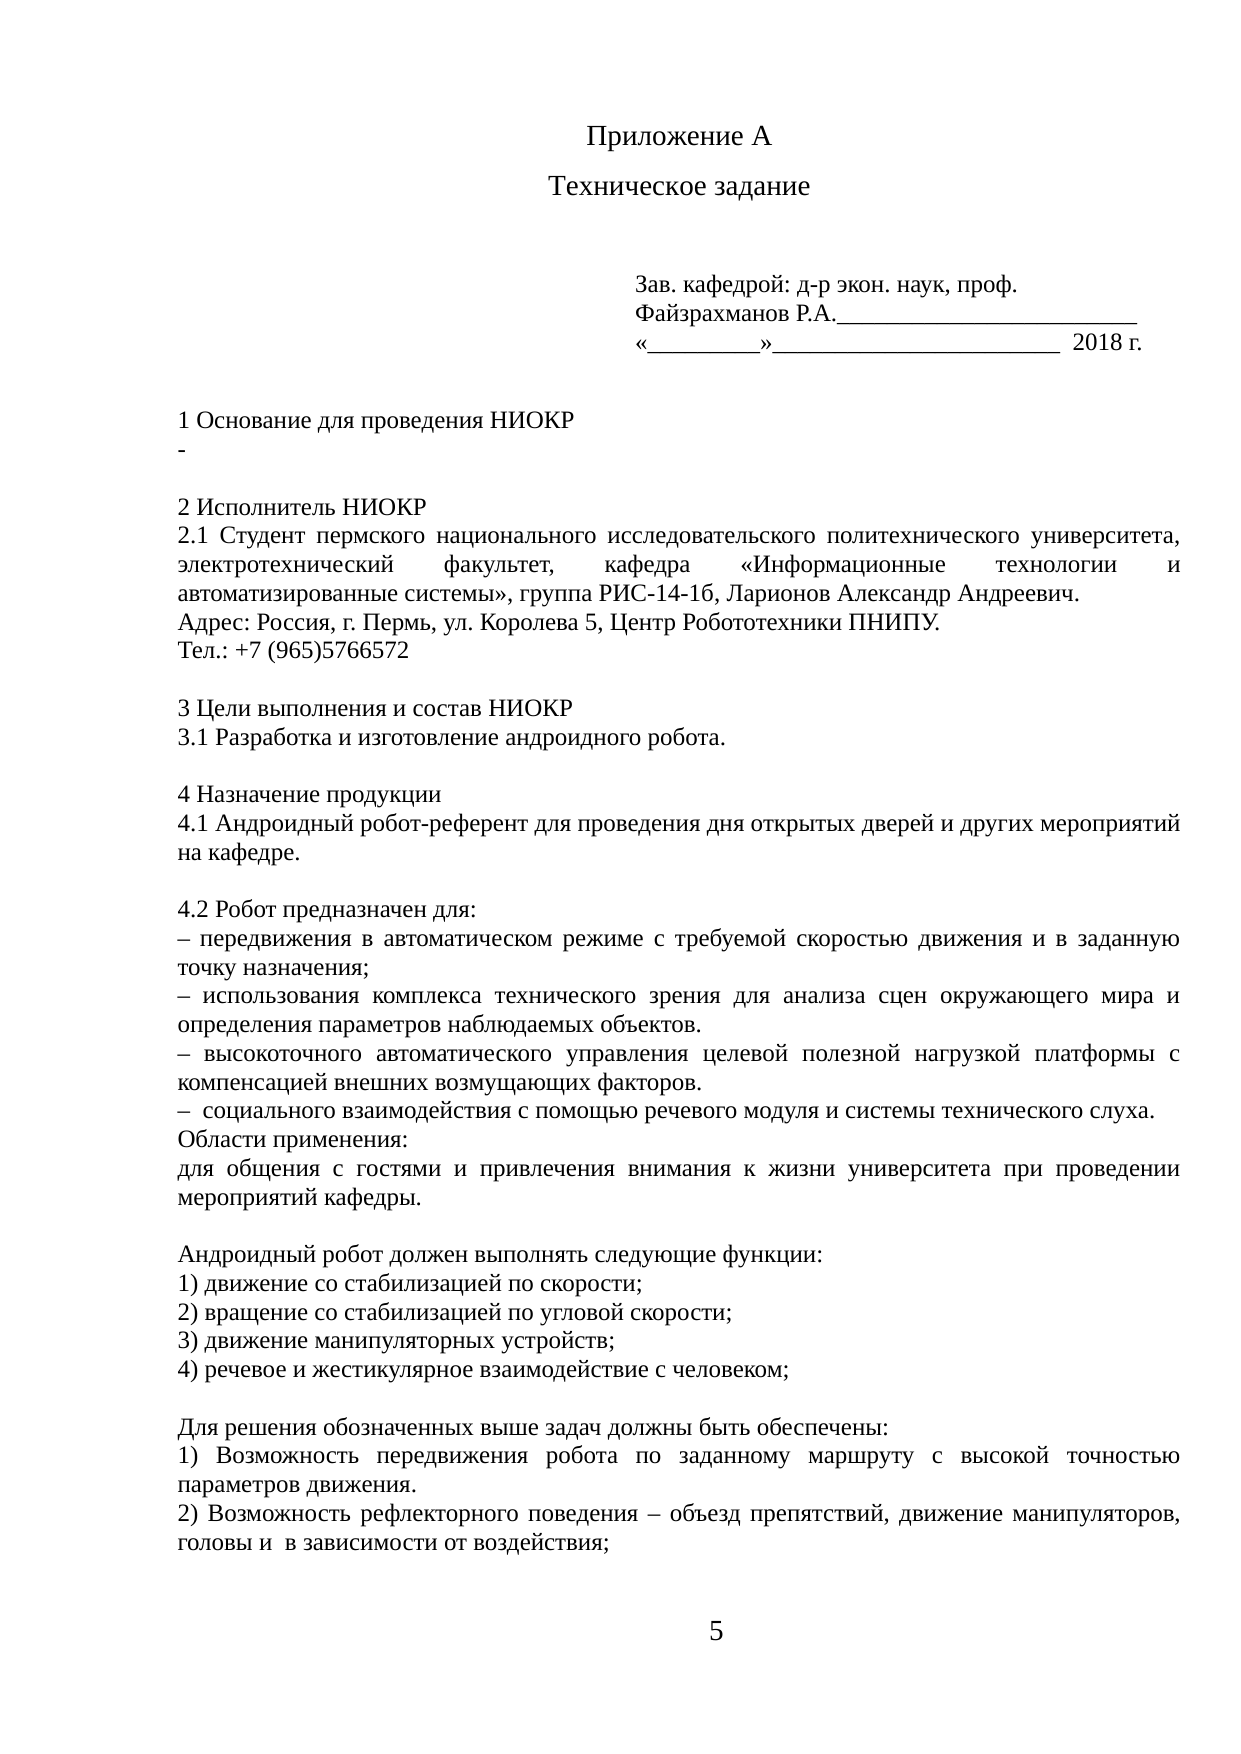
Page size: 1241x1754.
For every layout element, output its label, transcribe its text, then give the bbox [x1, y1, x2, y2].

text 2 Исполнитель НИОКР [177, 492, 1181, 521]
text Андроидный робот должен выполнять следующие функции: [177, 1239, 1181, 1268]
text Для решения обозначенных выше задач должны быть обеспечены: [177, 1412, 1181, 1441]
text – высокоточного автоматического управления целевой полезной нагрузкой платформы с компенсацией внешних возмущающих факторов. [177, 1038, 1181, 1096]
text Адрес: Россия, г. Пермь, ул. Королева 5, Центр Робототехники ПНИПУ. [177, 607, 1181, 636]
text 1 Основание для проведения НИОКР [177, 406, 1181, 434]
subtitle Техническое задание [177, 168, 1181, 202]
text Файзрахманов Р.А.________________________ [635, 298, 1181, 327]
text 1) движение со стабилизацией по скорости; [177, 1268, 1181, 1297]
text 1) Возможность передвижения робота по заданному маршруту с высокой точностью параметров движения. [177, 1441, 1181, 1498]
text 4) речевое и жестикулярное взаимодействие с человеком; [177, 1354, 1181, 1383]
text 3.1 Разработка и изготовление андроидного робота. [177, 722, 1181, 751]
text Зав. кафедрой: д-р экон. наук, проф. [635, 269, 1181, 298]
text Области применения: [177, 1124, 1181, 1153]
text 2.1 Студент пермского национального исследовательского политехнического университета, электротехнический факультет, кафедра «Информационные технологии и автоматизированные системы», группа РИС-14-1б, Ларионов Александр Андреевич. [177, 521, 1181, 607]
text – передвижения в автоматическом режиме с требуемой скоростью движения и в заданную точку назначения; [177, 923, 1181, 981]
text 3) движение манипуляторных устройств; [177, 1326, 1181, 1354]
text 3 Цели выполнения и состав НИОКР [177, 693, 1181, 722]
text 2) вращение со стабилизацией по угловой скорости; [177, 1297, 1181, 1326]
text – социального взаимодействия с помощью речевого модуля и системы технического слуха. [177, 1096, 1181, 1124]
text – использования комплекса технического зрения для анализа сцен окружающего мира и определения параметров наблюдаемых объектов. [177, 981, 1181, 1038]
text 4 Назначение продукции [177, 779, 1181, 808]
text для общения с гостями и привлечения внимания к жизни университета при проведении мероприятий кафедры. [177, 1153, 1181, 1211]
text 2) Возможность рефлекторного поведения – объезд препятствий, движение манипуляторов, головы и в зависимости от воздействия; [177, 1498, 1181, 1556]
text 4.1 Андроидный робот-референт для проведения дня открытых дверей и других мероприятий на кафедре. [177, 808, 1181, 866]
text Тел.: +7 (965)5766572 [177, 636, 1181, 664]
text «_________»_______________________ 2018 г. [635, 327, 1181, 355]
text - [177, 434, 1181, 463]
text 4.2 Робот предназначен для: [177, 894, 1181, 923]
subtitle Приложение А [177, 118, 1181, 152]
